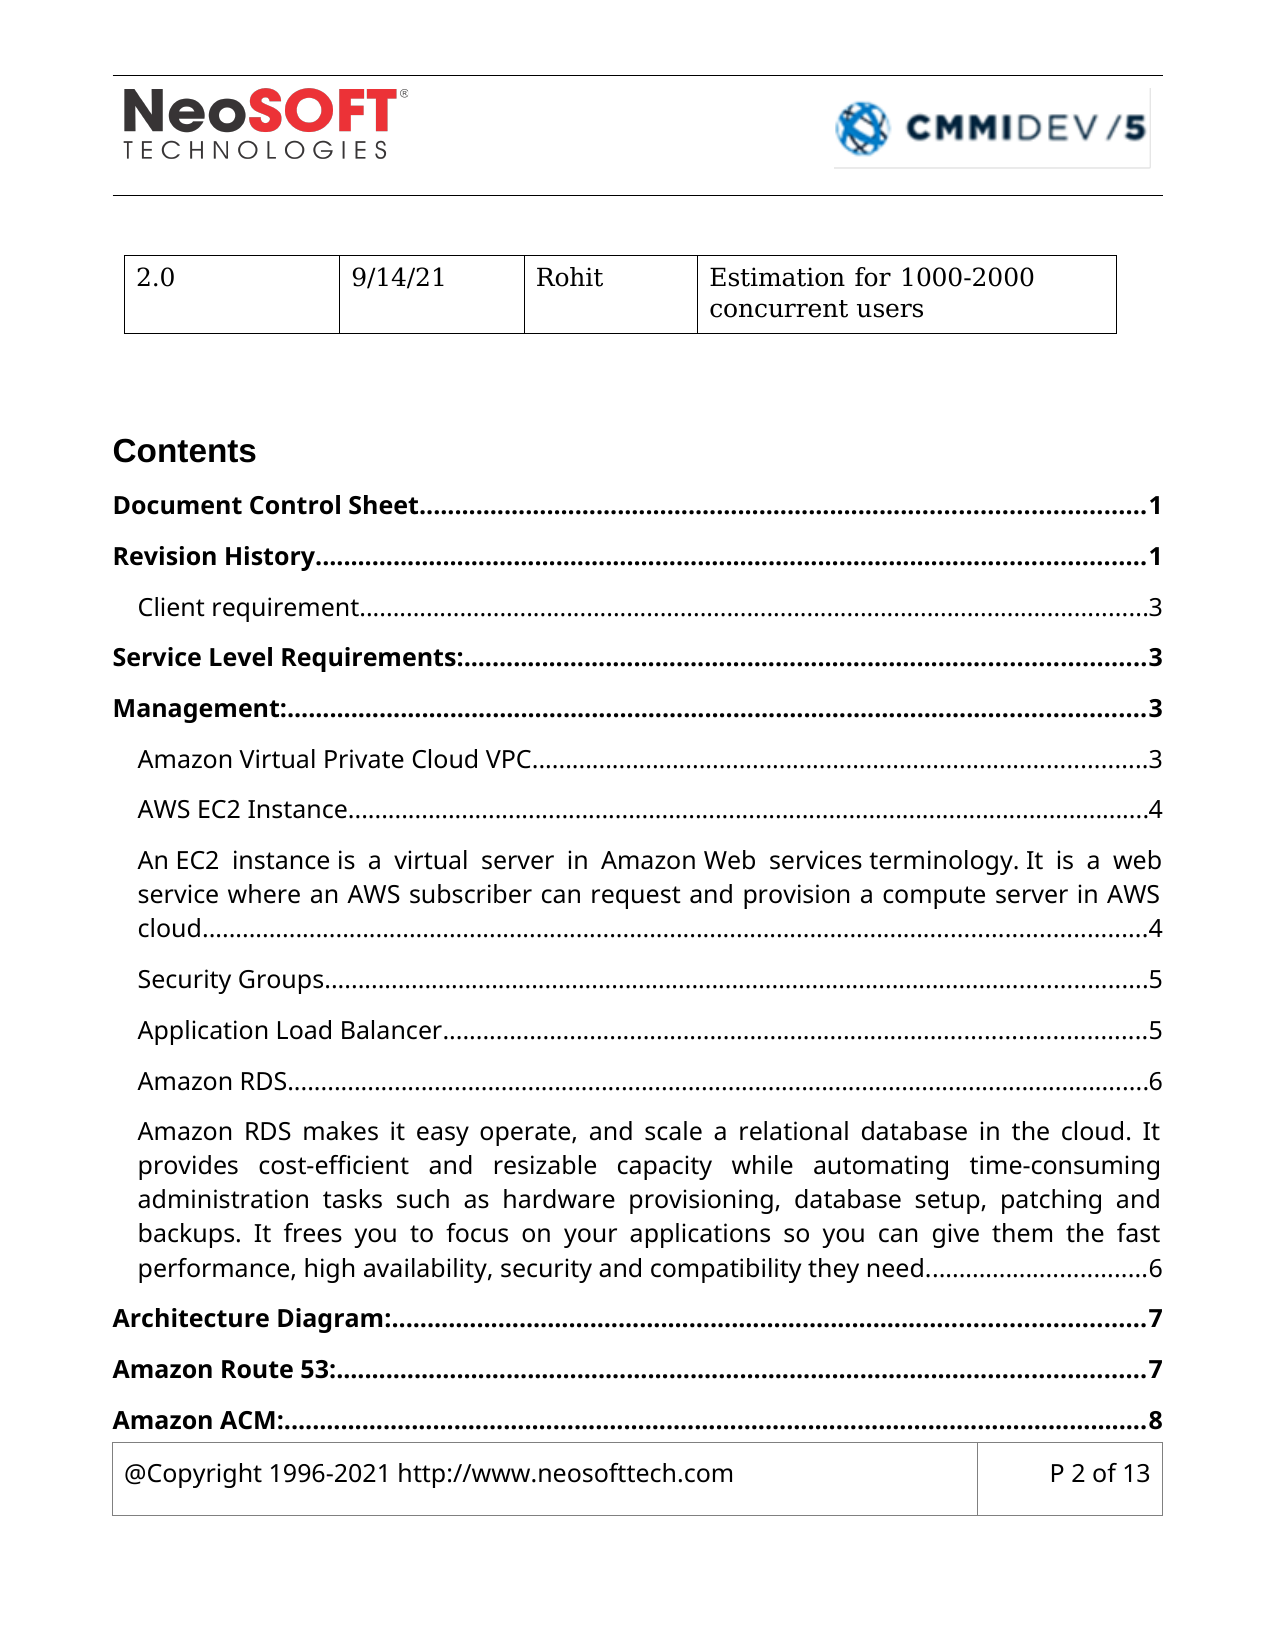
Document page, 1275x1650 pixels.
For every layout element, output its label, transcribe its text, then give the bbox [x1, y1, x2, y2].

text Amazon RDS 6 [137, 1063, 1162, 1097]
text An EC2 instance is a virtual server in Amazon Web services terminology. It is a web service where an AWS subscriber can request and provision a compute server in AWS cloud. 4 [137, 843, 1162, 945]
table_cell Rohit [525, 256, 697, 333]
text Application Load Balancer 5 [137, 1012, 1162, 1047]
table_cell Estimation for 1000-2000 concurrent users [698, 256, 1116, 333]
text AWS EC2 Instance 4 [137, 792, 1162, 826]
picture [123, 88, 409, 159]
picture [834, 88, 1152, 170]
subtitle Contents [112, 431, 1162, 469]
text Management: 3 [112, 691, 1162, 725]
text Architecture Diagram: 7 [112, 1301, 1162, 1335]
table_cell 9/14/21 [340, 256, 524, 333]
text Document Control Sheet 1 [112, 488, 1162, 522]
text Amazon RDS makes it easy operate, and scale a relational database in the cloud. It provides cost-efficient and resizable capacity while automating time-consuming administration tasks such as hardware provisioning, database setup, patching and backups. It frees you to focus on your applications so you can give them the fast performance, high availability, security and compatibility they need. 6 [137, 1114, 1162, 1284]
text Client requirement 3 [137, 589, 1162, 623]
text Amazon ACM: 8 [112, 1402, 1162, 1436]
text Service Level Requirements: 3 [112, 640, 1162, 674]
text Amazon Route 53: 7 [112, 1352, 1162, 1386]
text Security Groups 5 [137, 962, 1162, 996]
text Revision History 1 [112, 538, 1162, 573]
table_cell 2.0 [125, 256, 339, 333]
text Amazon Virtual Private Cloud VPC 3 [137, 741, 1162, 776]
